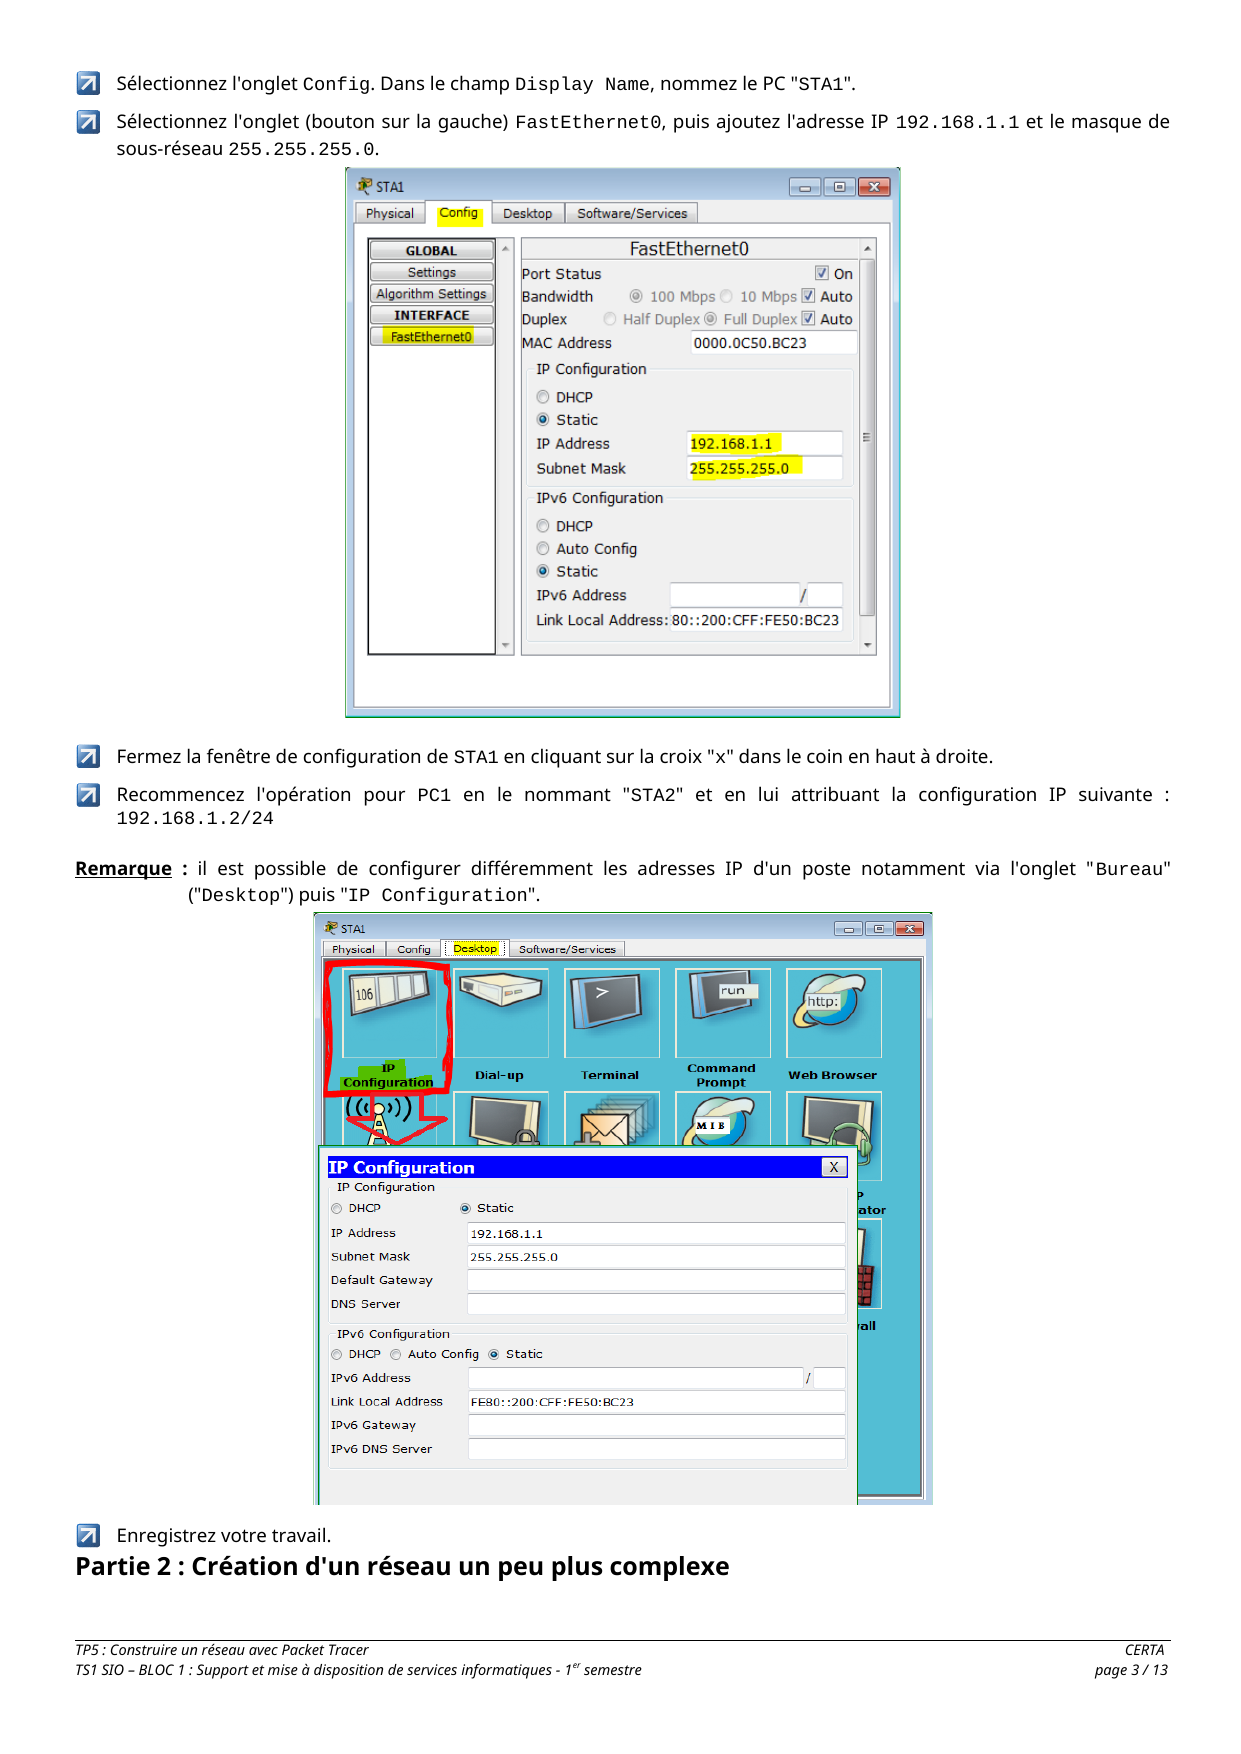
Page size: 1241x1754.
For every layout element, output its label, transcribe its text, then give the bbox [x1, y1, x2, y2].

list Sélectionnez l'onglet Config. Dans le champ Display Name, nommez le PC "STA1". [75, 70, 1171, 97]
list Recommencez l'opération pour PC1 en le nommant "STA2" et en lui attribuant la configuration IP suivante : 192.168.1.2/24 [75, 782, 1171, 830]
list Sélectionnez l'onglet (bouton sur la gauche) FastEthernet0, puis ajoutez l'adresse IP 192.168.1.1 et le masque de sous-réseau 255.255.255.0. [75, 108, 1171, 161]
text Remarque : il est possible de configurer différemment les adresses IP d'un poste notamment via l'onglet "Bureau" ("Desktop") puis "IP Configuration". [75, 855, 1171, 907]
text Partie 2 : Création d'un réseau un peu plus complexe [75, 1549, 1171, 1583]
picture [345, 167, 901, 718]
list Fermez la fenêtre de configuration de STA1 en cliquant sur la croix "x" dans le coin en haut à droite. [75, 743, 1171, 770]
list Enregistrez votre travail. [75, 1522, 1171, 1549]
